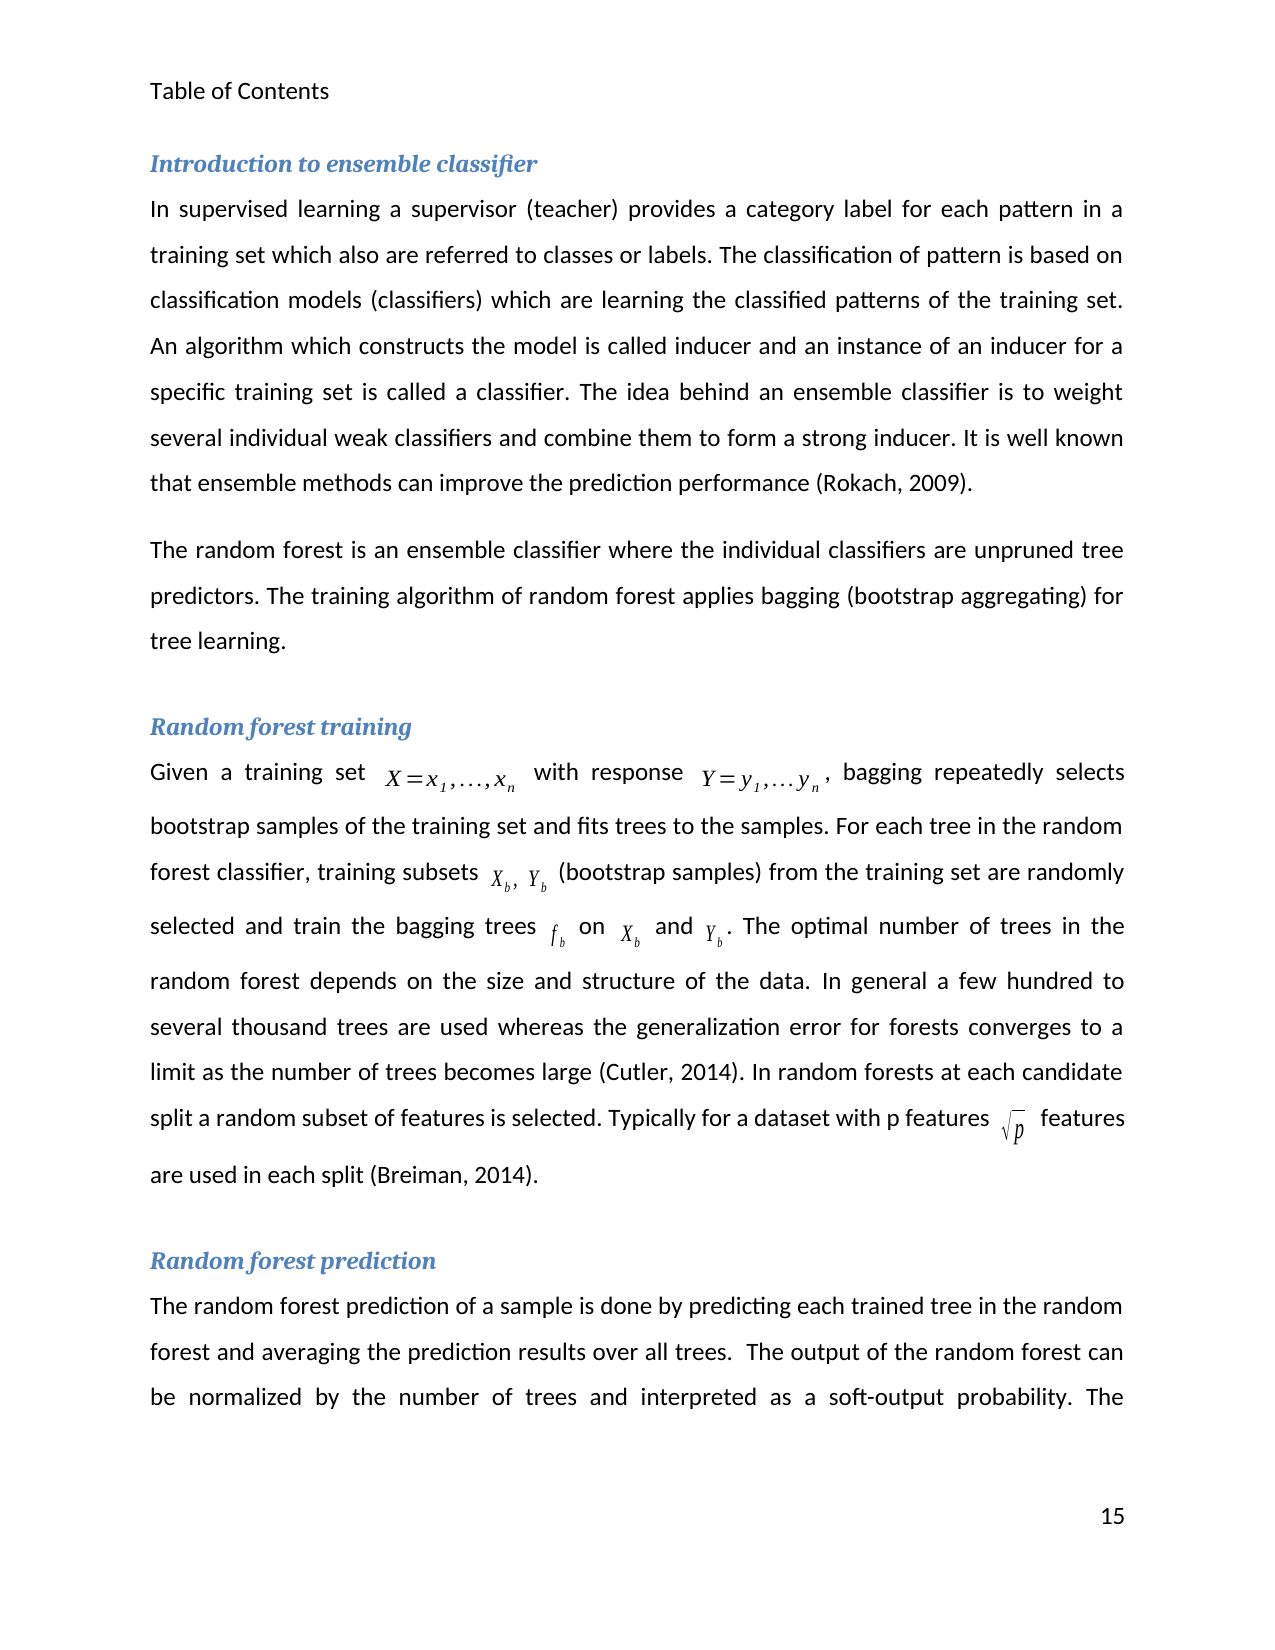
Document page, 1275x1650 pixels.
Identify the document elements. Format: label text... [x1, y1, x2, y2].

text Given a training set with response, bagging repeatedly selects bootstrap samples of the training set and fits trees to the samples. For each tree in the random forest classifier, training subsets (bootstrap samples) from the training set are randomly selected and train the bagging trees on and. The optimal number of trees in the random forest depends on the size and structure of the data. In general a few hundred to several thousand trees are used whereas the generalization error for forests converges to a limit as the number of trees becomes large (Cutler, 2014). In random forests at each candidate split a random subset of features is selected. Typically for a dataset with p features features are used in each split (Breiman, 2014). [150, 756, 1125, 1190]
text The random forest prediction of a sample is done by predicting each trained tree in the random forest and averaging the prediction results over all trees. The output of the random forest can be normalized by the number of trees and interpreted as a soft-output probability. The [150, 1290, 1125, 1412]
subtitle Random forest training [150, 713, 1125, 742]
subtitle Random forest prediction [150, 1247, 1125, 1276]
text The random forest is an ensemble classifier where the individual classifiers are unpruned tree predictors. The training algorithm of random forest applies bagging (bootstrap aggregating) for tree learning. [150, 534, 1125, 656]
text In supervised learning a supervisor (teacher) provides a category label for each pattern in a training set which also are referred to classes or labels. The classification of pattern is based on classification models (classifiers) which are learning the classified patterns of the training set. An algorithm which constructs the model is called inducer and an instance of an inducer for a specific training set is called a classifier. The idea behind an ensemble classifier is to weight several individual weak classifiers and combine them to form a strong inducer. It is well known that ensemble methods can improve the prediction performance (Rokach, 2009). [150, 193, 1125, 498]
subtitle Introduction to ensemble classifier [150, 150, 1125, 179]
